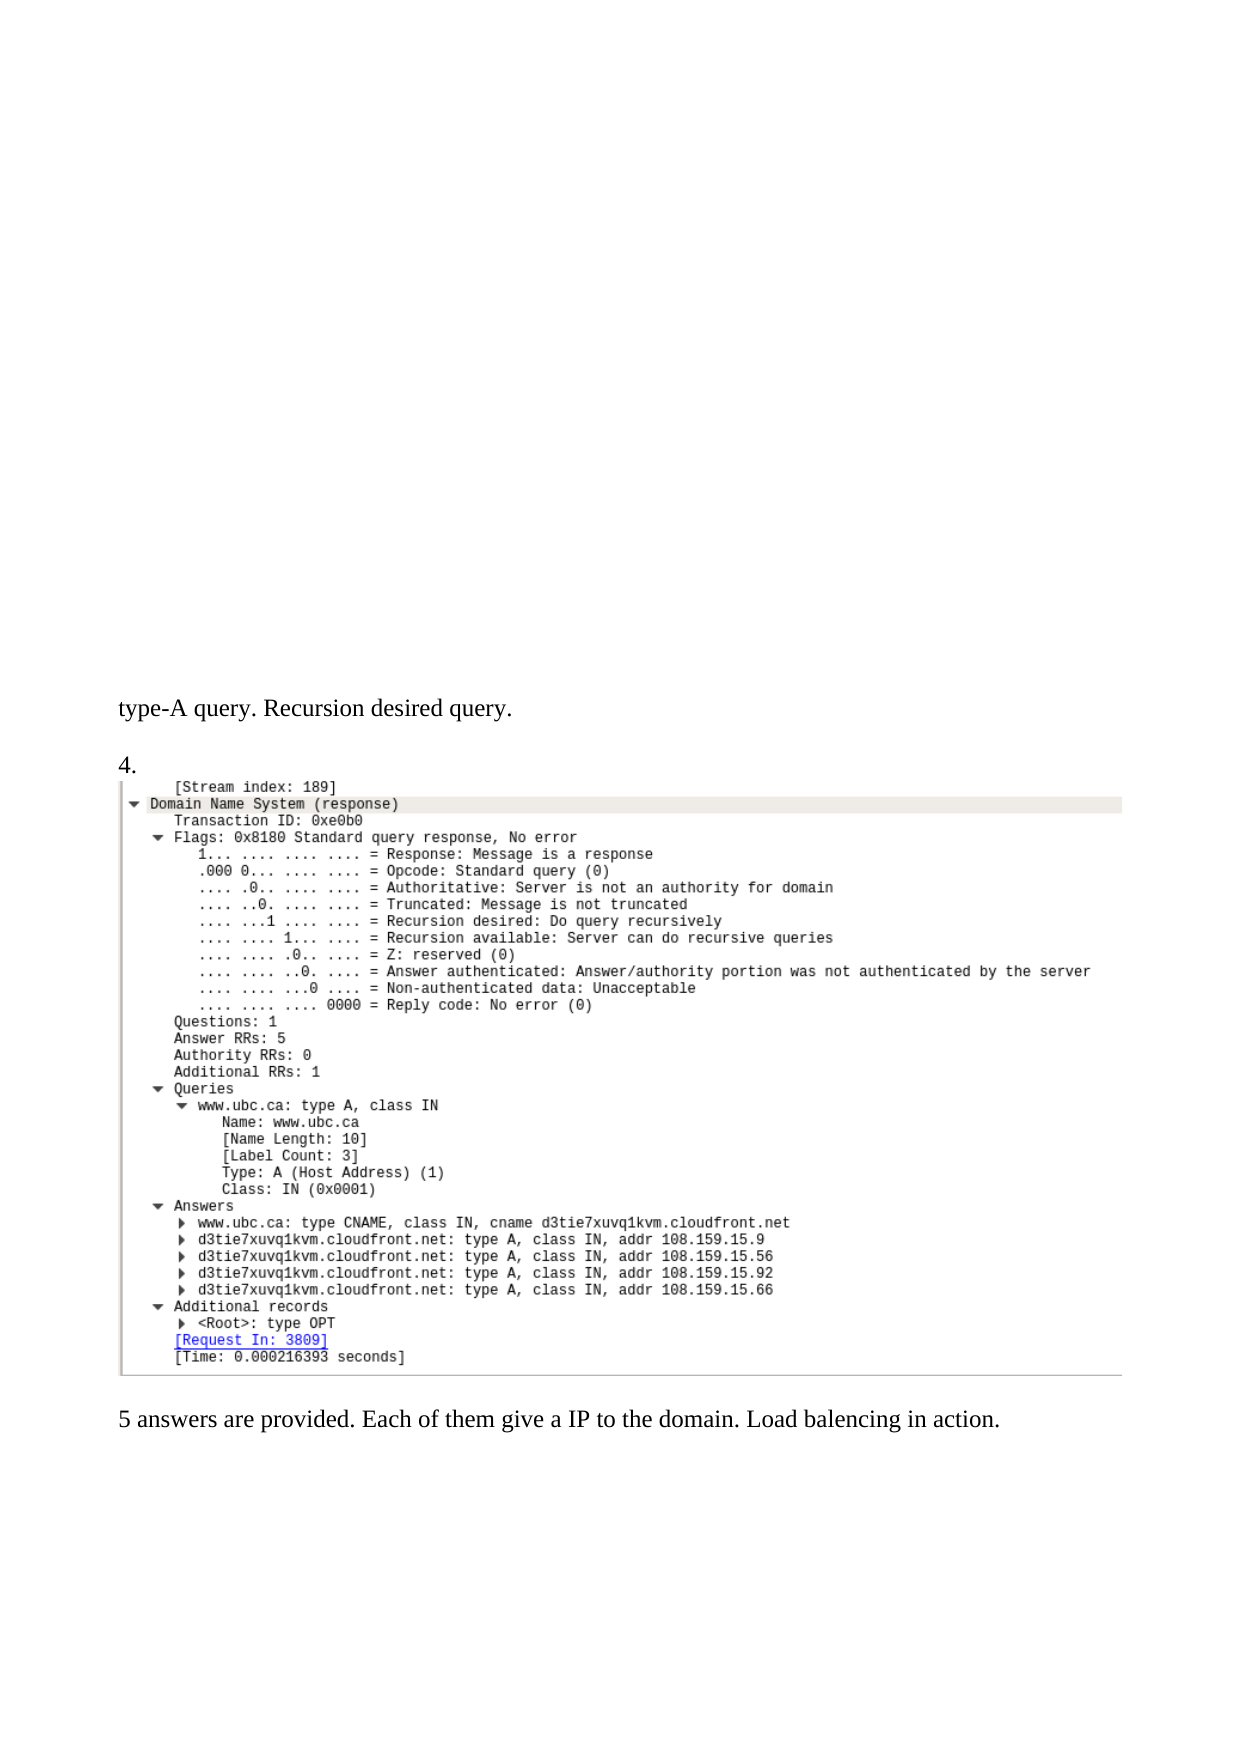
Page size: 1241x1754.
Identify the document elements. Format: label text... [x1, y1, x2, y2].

text 5 answers are provided. Each of them give a IP to the domain. Load balencing in action. [118, 1404, 1122, 1433]
text type-A query. Recursion desired query. [118, 693, 1122, 722]
text 4. [118, 751, 1122, 779]
picture [118, 781, 1123, 1376]
